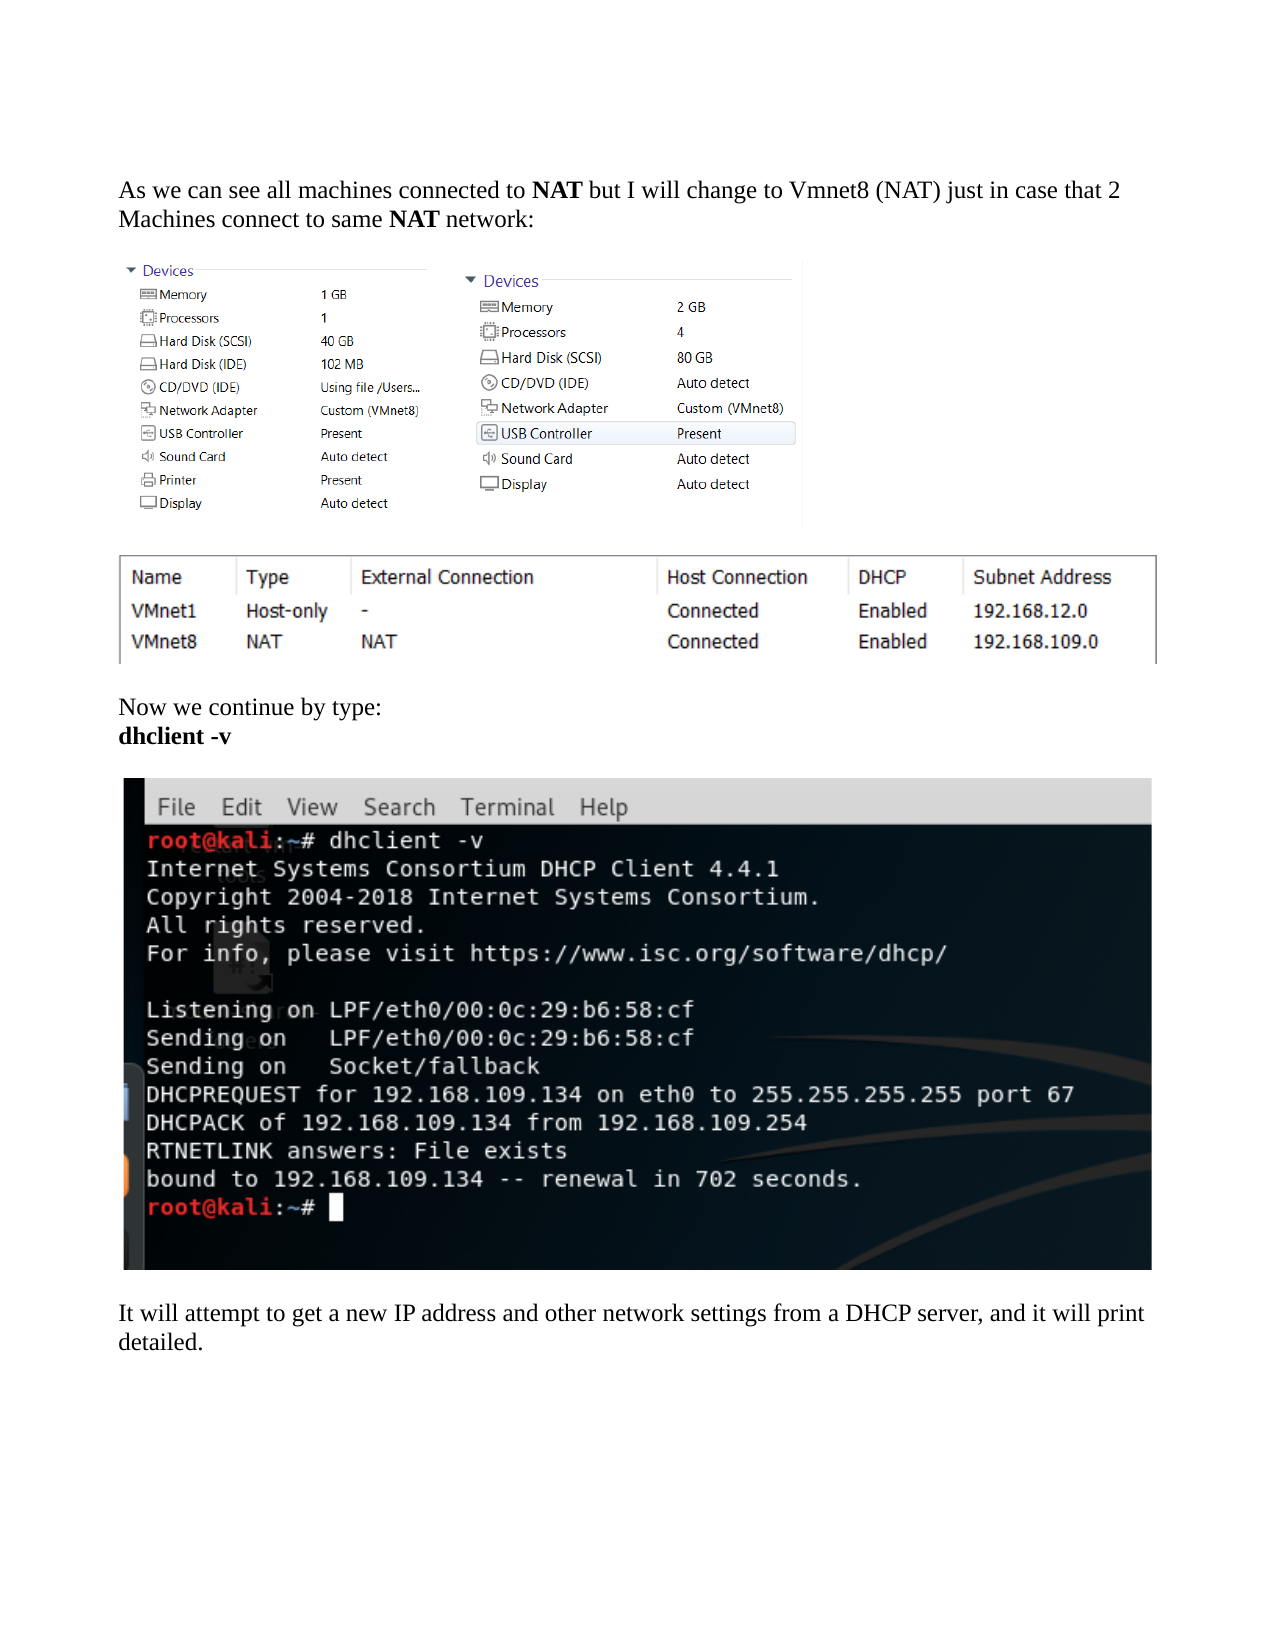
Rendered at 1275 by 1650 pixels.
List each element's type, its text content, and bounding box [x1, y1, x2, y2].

picture [460, 261, 803, 527]
picture [118, 555, 1157, 664]
text As we can see all machines connected to NAT but I will change to Vmnet8 (NAT) just in case that 2 Machines connect to same NAT network: [118, 176, 1157, 233]
picture [123, 778, 1152, 1270]
picture [118, 262, 429, 521]
text Now we continue by type: [118, 692, 1157, 721]
text dhclient -v [118, 721, 1157, 750]
text It will attempt to get a new IP address and other network settings from a DHCP server, and it will print detailed. [118, 1298, 1157, 1356]
